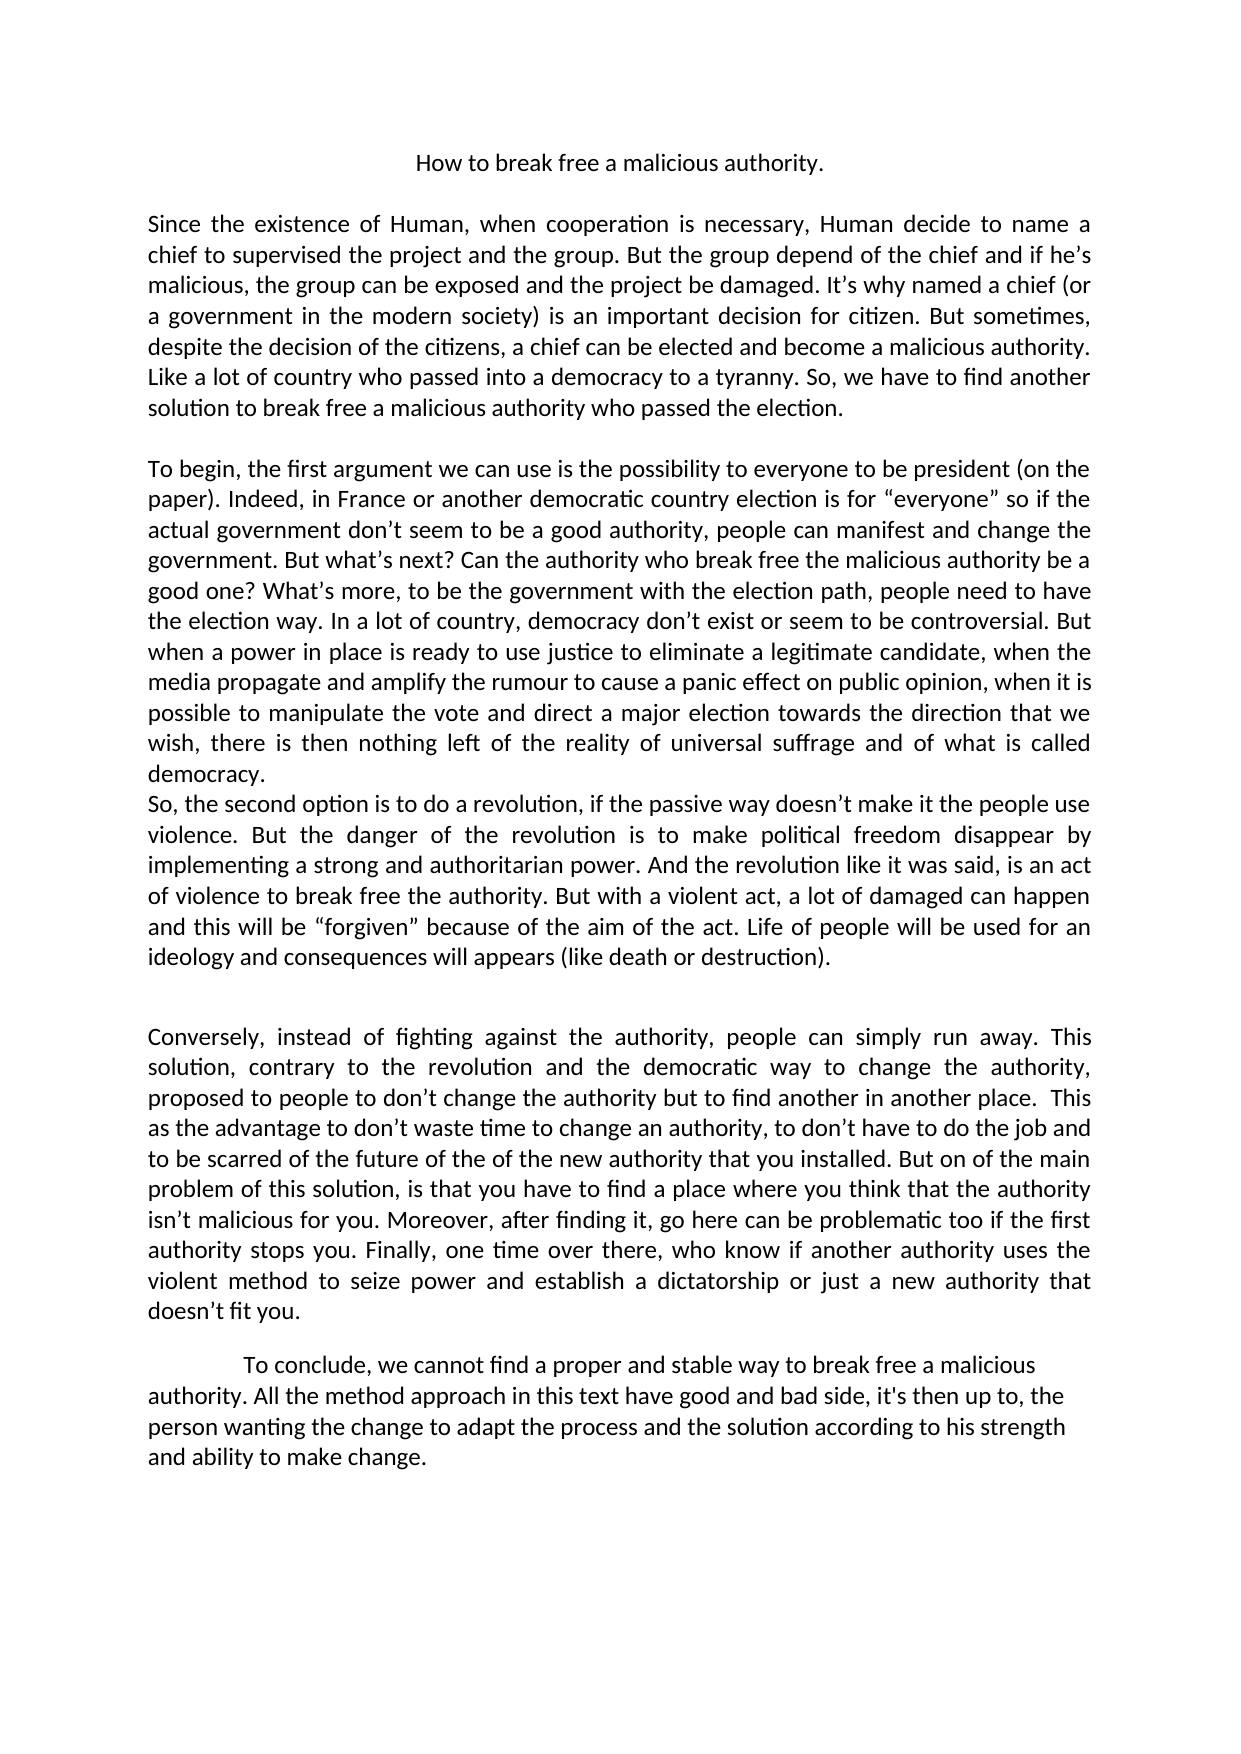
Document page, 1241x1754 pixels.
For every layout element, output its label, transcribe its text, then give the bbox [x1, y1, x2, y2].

text How to break free a malicious authority. [148, 148, 1093, 178]
text To conclude, we cannot find a proper and stable way to break free a malicious authority. All the method approach in this text have good and bad side, it's then up to, the person wanting the change to adapt the process and the solution according to his strength and ability to make change. [148, 1349, 1093, 1472]
text Conversely, instead of fighting against the authority, people can simply run away. This solution, contrary to the revolution and the democratic way to change the authority, proposed to people to don’t change the authority but to find another in another place. This as the advantage to don’t waste time to change an authority, to don’t have to do the job and to be scarred of the future of the of the new authority that you installed. But on of the main problem of this solution, is that you have to find a place where you think that the authority isn’t malicious for you. Moreover, after finding it, go here can be problematic too if the first authority stops you. Finally, one time over there, who know if another authority uses the violent method to seize power and establish a dictatorship or just a new authority that doesn’t fit you. [148, 1021, 1093, 1326]
text Since the existence of Human, when cooperation is necessary, Human decide to name a chief to supervised the project and the group. But the group depend of the chief and if he’s malicious, the group can be exposed and the project be damaged. It’s why named a chief (or a government in the modern society) is an important decision for citizen. But sometimes, despite the decision of the citizens, a chief can be elected and become a malicious authority. Like a lot of country who passed into a democracy to a tyranny. So, we have to find another solution to break free a malicious authority who passed the election. [148, 209, 1093, 422]
text To begin, the first argument we can use is the possibility to everyone to be president (on the paper). Indeed, in France or another democratic country election is for “everyone” so if the actual government don’t seem to be a good authority, people can manifest and change the government. But what’s next? Can the authority who break free the malicious authority be a good one? What’s more, to be the government with the election path, people need to have the election way. In a lot of country, democracy don’t exist or seem to be controversial. But when a power in place is ready to use justice to eliminate a legitimate candidate, when the media propagate and amplify the rumour to cause a panic effect on public opinion, when it is possible to manipulate the vote and direct a major election towards the direction that we wish, there is then nothing left of the reality of universal suffrage and of what is called democracy. [148, 453, 1093, 788]
text So, the second option is to do a revolution, if the passive way doesn’t make it the people use violence. But the danger of the revolution is to make political freedom disappear by implementing a strong and authoritarian power. And the revolution like it was said, is an act of violence to break free the authority. But with a violent act, a lot of damaged can happen and this will be “forgiven” because of the aim of the act. Life of people will be used for an ideology and consequences will appears (like death or destruction). [148, 788, 1093, 972]
